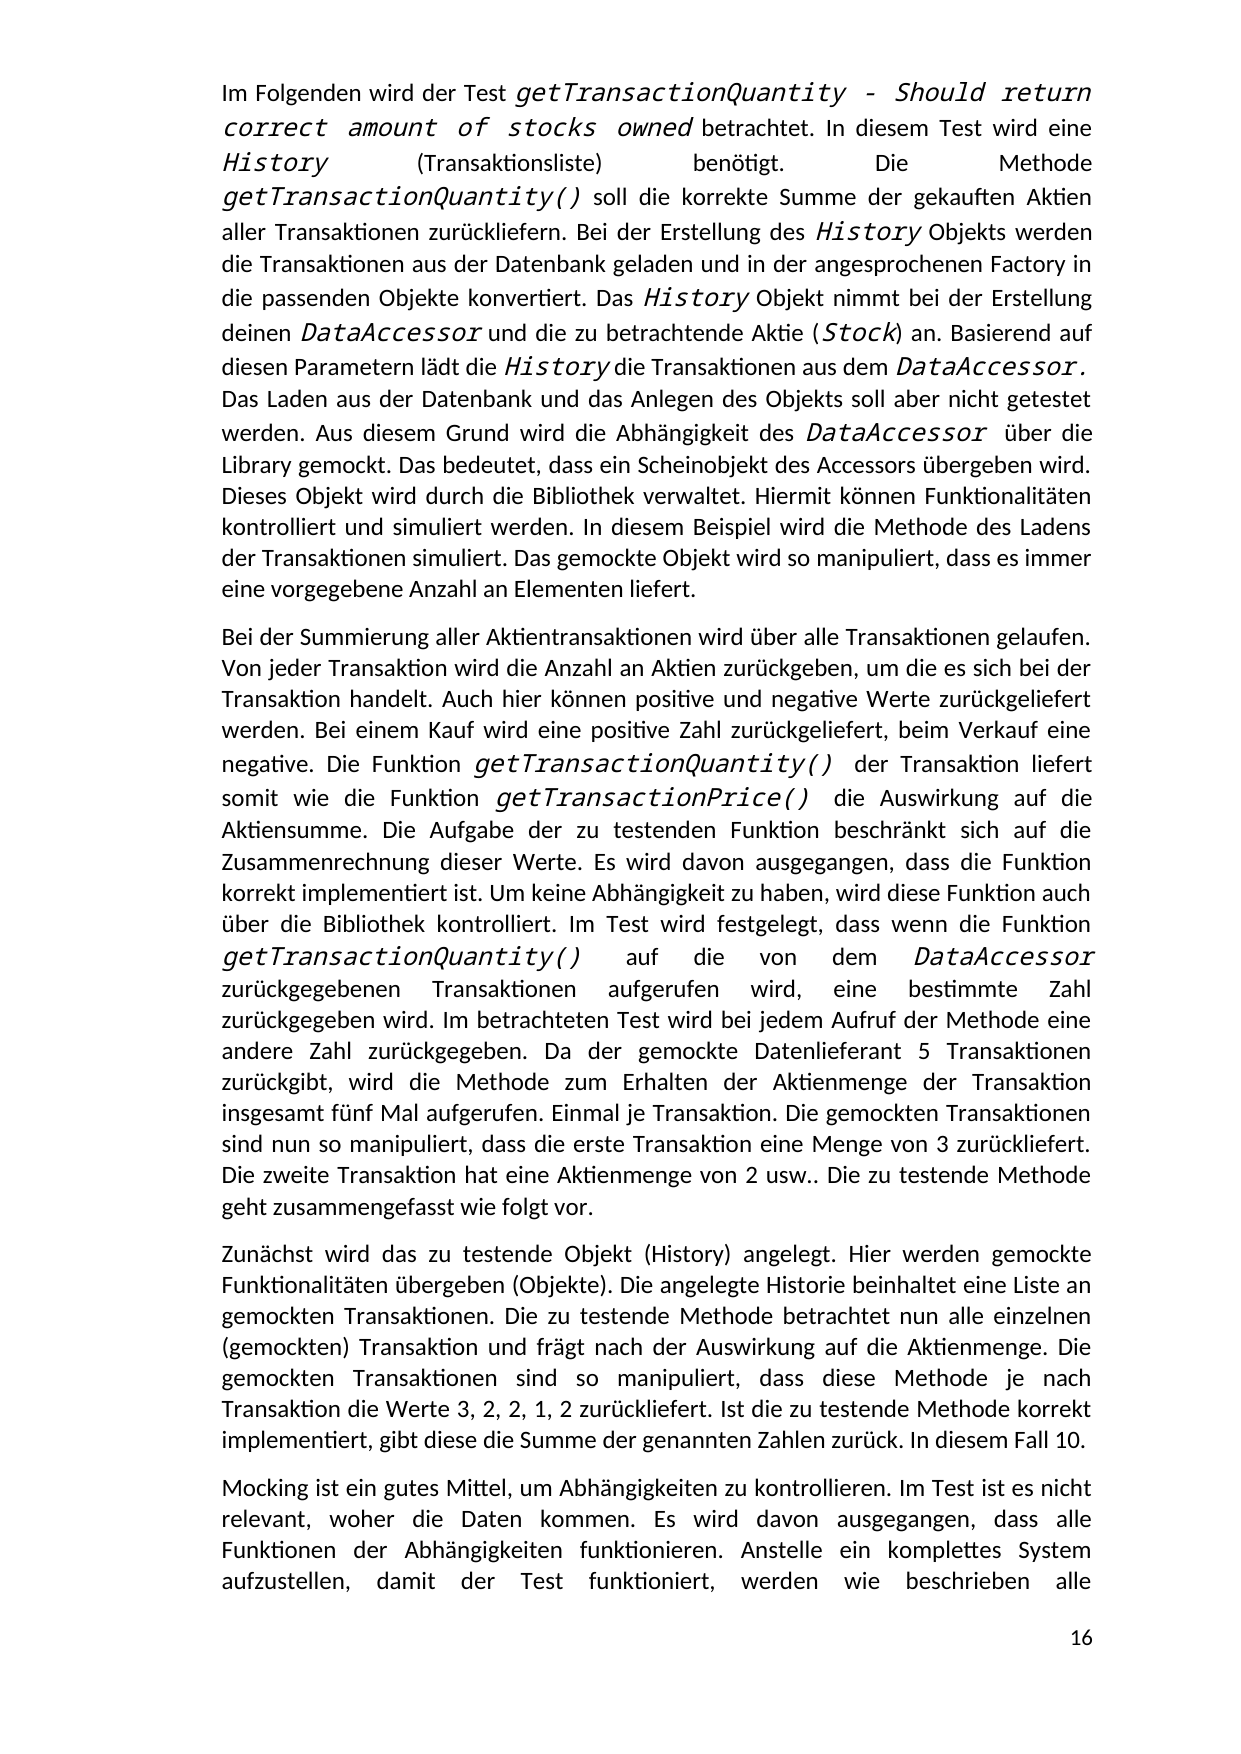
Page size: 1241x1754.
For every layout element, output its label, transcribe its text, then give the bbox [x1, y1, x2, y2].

text Im Folgenden wird der Test getTransactionQuantity - Should return correct amount of stocks owned betrachtet. In diesem Test wird eine History (Transaktionsliste) benötigt. Die Methode getTransactionQuantity() soll die korrekte Summe der gekauften Aktien aller Transaktionen zurückliefern. Bei der Erstellung des History Objekts werden die Transaktionen aus der Datenbank geladen und in der angesprochenen Factory in die passenden Objekte konvertiert. Das History Objekt nimmt bei der Erstellung deinen DataAccessor und die zu betrachtende Aktie (Stock) an. Basierend auf diesen Parametern lädt die History die Transaktionen aus dem DataAccessor. Das Laden aus der Datenbank und das Anlegen des Objekts soll aber nicht getestet werden. Aus diesem Grund wird die Abhängigkeit des DataAccessor über die Library gemockt. Das bedeutet, dass ein Scheinobjekt des Accessors übergeben wird. Dieses Objekt wird durch die Bibliothek verwaltet. Hiermit können Funktionalitäten kontrolliert und simuliert werden. In diesem Beispiel wird die Methode des Ladens der Transaktionen simuliert. Das gemockte Objekt wird so manipuliert, dass es immer eine vorgegebene Anzahl an Elementen liefert. [221, 75, 1093, 604]
text Bei der Summierung aller Aktientransaktionen wird über alle Transaktionen gelaufen. Von jeder Transaktion wird die Anzahl an Aktien zurückgeben, um die es sich bei der Transaktion handelt. Auch hier können positive und negative Werte zurückgeliefert werden. Bei einem Kauf wird eine positive Zahl zurückgeliefert, beim Verkauf eine negative. Die Funktion getTransactionQuantity() der Transaktion liefert somit wie die Funktion getTransactionPrice() die Auswirkung auf die Aktiensumme. Die Aufgabe der zu testenden Funktion beschränkt sich auf die Zusammenrechnung dieser Werte. Es wird davon ausgegangen, dass die Funktion korrekt implementiert ist. Um keine Abhängigkeit zu haben, wird diese Funktion auch über die Bibliothek kontrolliert. Im Test wird festgelegt, dass wenn die Funktion getTransactionQuantity() auf die von dem DataAccessor zurückgegebenen Transaktionen aufgerufen wird, eine bestimmte Zahl zurückgegeben wird. Im betrachteten Test wird bei jedem Aufruf der Methode eine andere Zahl zurückgegeben. Da der gemockte Datenlieferant 5 Transaktionen zurückgibt, wird die Methode zum Erhalten der Aktienmenge der Transaktion insgesamt fünf Mal aufgerufen. Einmal je Transaktion. Die gemockten Transaktionen sind nun so manipuliert, dass die erste Transaktion eine Menge von 3 zurückliefert. Die zweite Transaktion hat eine Aktienmenge von 2 usw.. Die zu testende Methode geht zusammengefasst wie folgt vor. [221, 621, 1093, 1221]
text Zunächst wird das zu testende Objekt (History) angelegt. Hier werden gemockte Funktionalitäten übergeben (Objekte). Die angelegte Historie beinhaltet eine Liste an gemockten Transaktionen. Die zu testende Methode betrachtet nun alle einzelnen (gemockten) Transaktion und frägt nach der Auswirkung auf die Aktienmenge. Die gemockten Transaktionen sind so manipuliert, dass diese Methode je nach Transaktion die Werte 3, 2, 2, 1, 2 zurückliefert. Ist die zu testende Methode korrekt implementiert, gibt diese die Summe der genannten Zahlen zurück. In diesem Fall 10. [221, 1238, 1093, 1455]
text Mocking ist ein gutes Mittel, um Abhängigkeiten zu kontrollieren. Im Test ist es nicht relevant, woher die Daten kommen. Es wird davon ausgegangen, dass alle Funktionen der Abhängigkeiten funktionieren. Anstelle ein komplettes System aufzustellen, damit der Test funktioniert, werden wie beschrieben alle [221, 1472, 1093, 1596]
